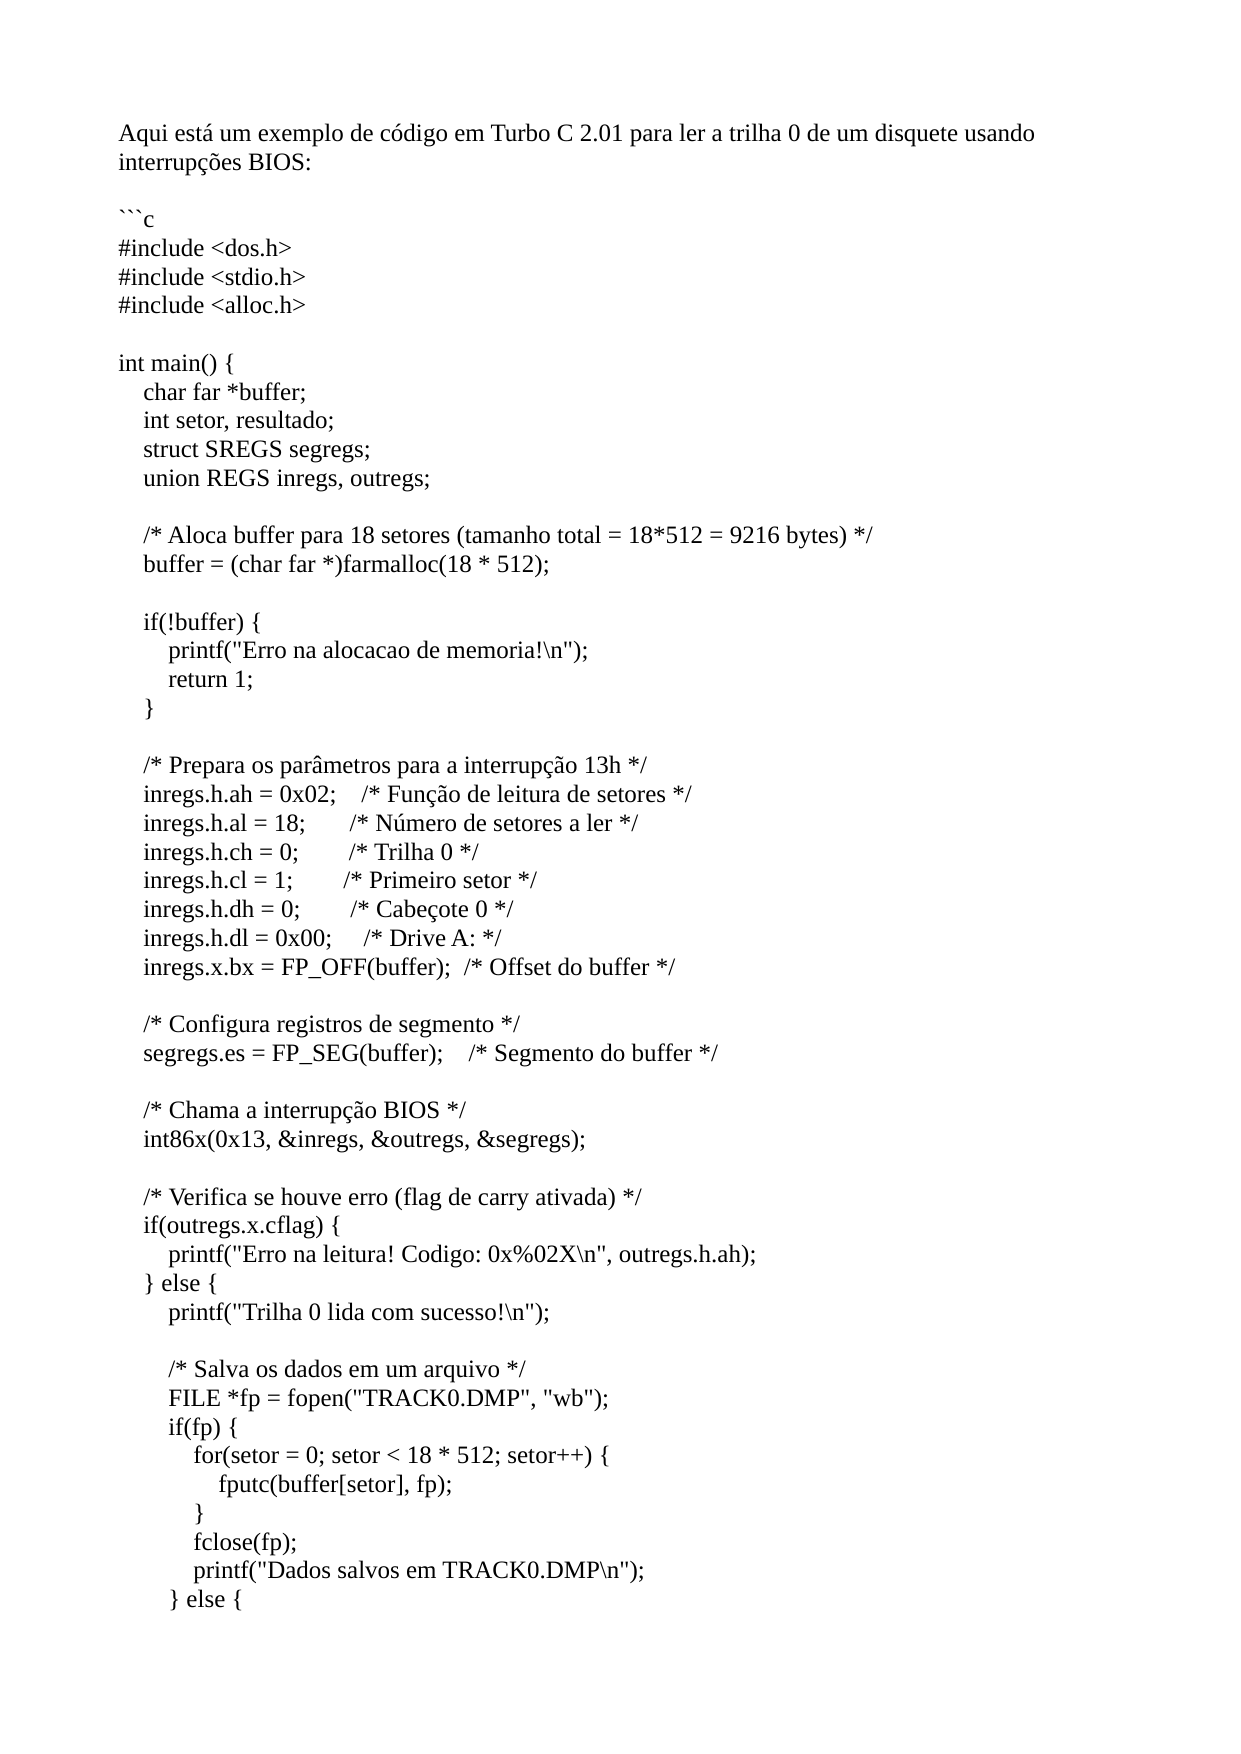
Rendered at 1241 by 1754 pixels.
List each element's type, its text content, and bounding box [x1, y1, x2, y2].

text inregs.h.cl = 1; /* Primeiro setor */ [118, 866, 1122, 894]
text /* Aloca buffer para 18 setores (tamanho total = 18*512 = 9216 bytes) */ [118, 521, 1122, 549]
text printf("Dados salvos em TRACK0.DMP\n"); [118, 1556, 1122, 1584]
text inregs.h.dh = 0; /* Cabeçote 0 */ [118, 894, 1122, 923]
text } else { [118, 1268, 1122, 1297]
text } [118, 1498, 1122, 1527]
text printf("Trilha 0 lida com sucesso!\n"); [118, 1297, 1122, 1326]
text inregs.h.al = 18; /* Número de setores a ler */ [118, 808, 1122, 837]
text inregs.h.ch = 0; /* Trilha 0 */ [118, 837, 1122, 866]
text buffer = (char far *)farmalloc(18 * 512); [118, 549, 1122, 578]
text #include <alloc.h> [118, 291, 1122, 319]
text /* Chama a interrupção BIOS */ [118, 1096, 1122, 1124]
text if(!buffer) { [118, 607, 1122, 636]
text #include <dos.h> [118, 233, 1122, 262]
text } [118, 693, 1122, 722]
text /* Configura registros de segmento */ [118, 1009, 1122, 1038]
text int main() { [118, 348, 1122, 377]
text printf("Erro na alocacao de memoria!\n"); [118, 636, 1122, 664]
text Aqui está um exemplo de código em Turbo C 2.01 para ler a trilha 0 de um disquete usando interrupções BIOS: [118, 118, 1122, 176]
text fputc(buffer[setor], fp); [118, 1469, 1122, 1498]
text return 1; [118, 664, 1122, 693]
text } else { [118, 1584, 1122, 1613]
text if(fp) { [118, 1412, 1122, 1441]
text char far *buffer; [118, 377, 1122, 406]
text inregs.h.dl = 0x00; /* Drive A: */ [118, 923, 1122, 952]
text FILE *fp = fopen("TRACK0.DMP", "wb"); [118, 1383, 1122, 1412]
text if(outregs.x.cflag) { [118, 1211, 1122, 1239]
text for(setor = 0; setor < 18 * 512; setor++) { [118, 1441, 1122, 1469]
text int setor, resultado; [118, 406, 1122, 434]
text union REGS inregs, outregs; [118, 463, 1122, 492]
text struct SREGS segregs; [118, 434, 1122, 463]
text printf("Erro na leitura! Codigo: 0x%02X\n", outregs.h.ah); [118, 1239, 1122, 1268]
text /* Prepara os parâmetros para a interrupção 13h */ [118, 751, 1122, 779]
text inregs.h.ah = 0x02; /* Função de leitura de setores */ [118, 779, 1122, 808]
text ```c [118, 204, 1122, 233]
text int86x(0x13, &inregs, &outregs, &segregs); [118, 1124, 1122, 1153]
text segregs.es = FP_SEG(buffer); /* Segmento do buffer */ [118, 1038, 1122, 1067]
text /* Salva os dados em um arquivo */ [118, 1354, 1122, 1383]
text #include <stdio.h> [118, 262, 1122, 291]
text inregs.x.bx = FP_OFF(buffer); /* Offset do buffer */ [118, 952, 1122, 981]
text fclose(fp); [118, 1527, 1122, 1556]
text /* Verifica se houve erro (flag de carry ativada) */ [118, 1182, 1122, 1211]
